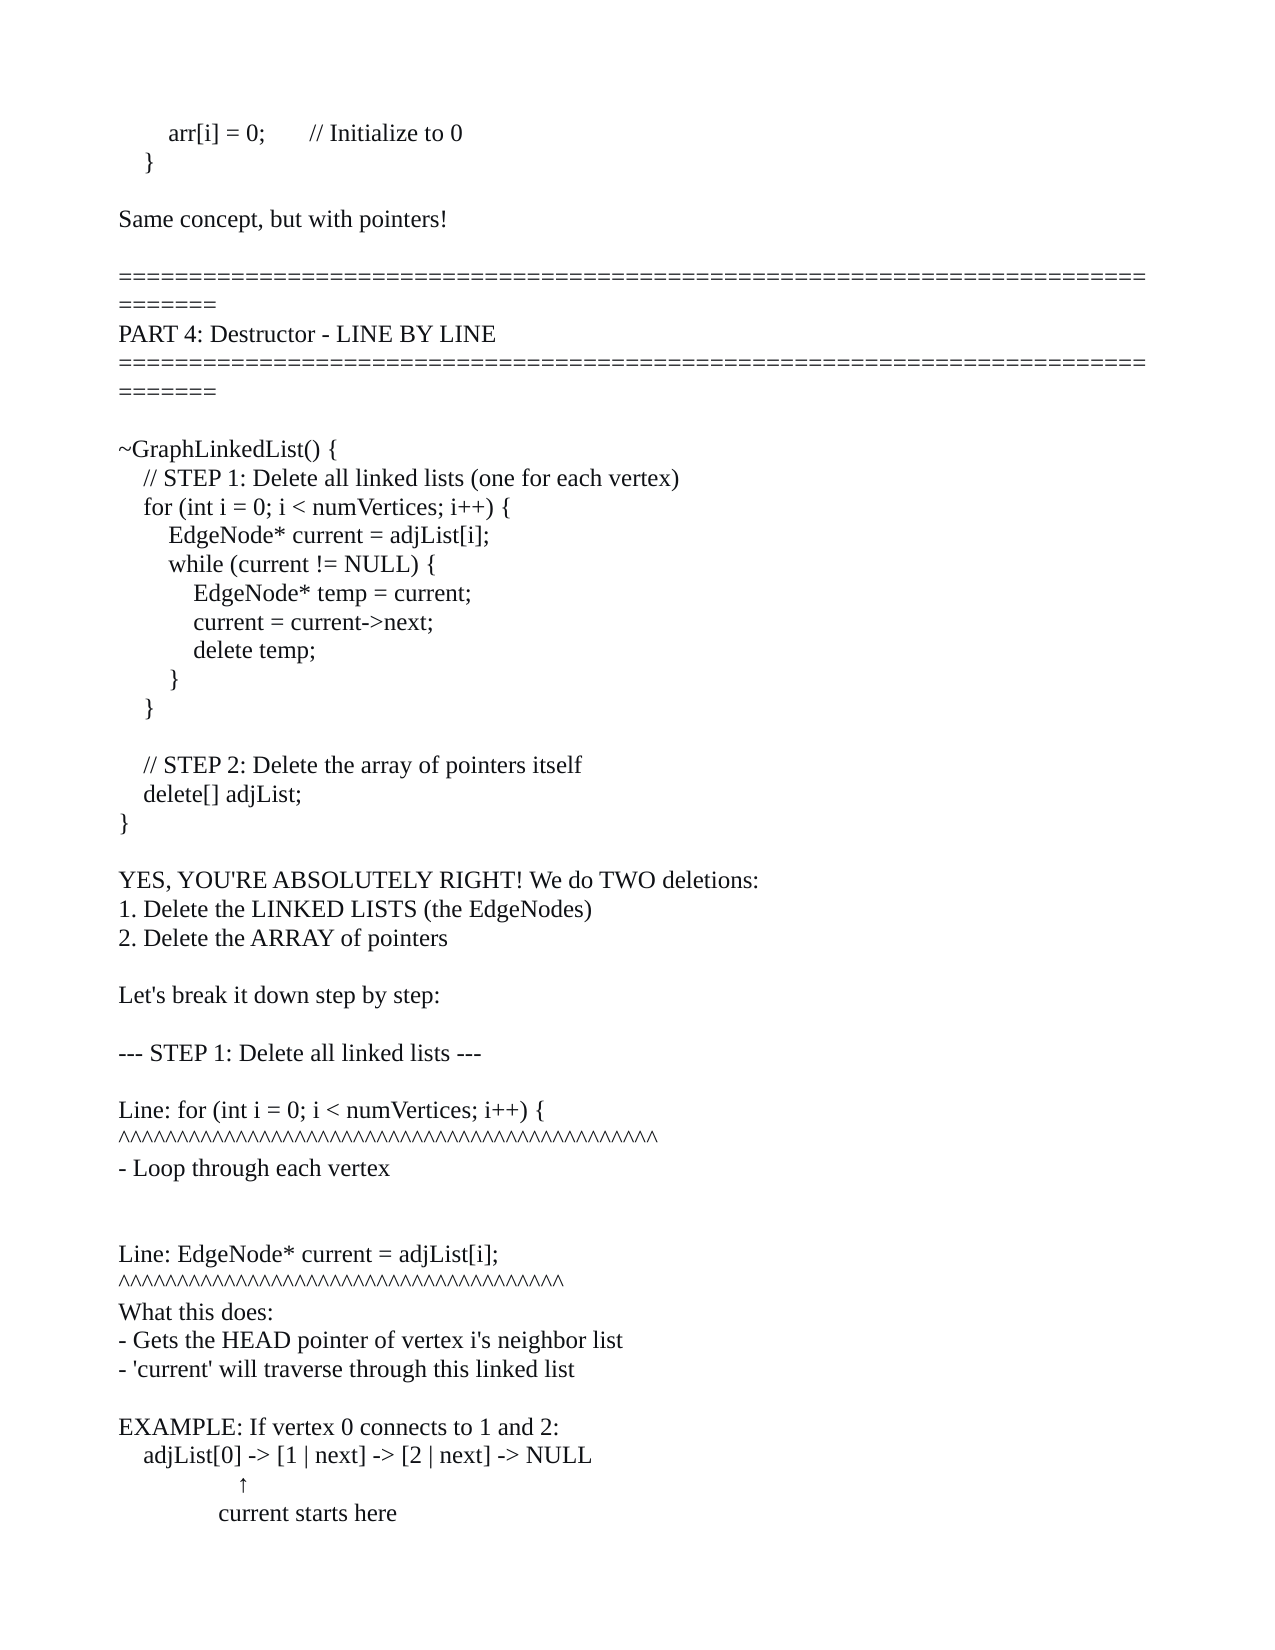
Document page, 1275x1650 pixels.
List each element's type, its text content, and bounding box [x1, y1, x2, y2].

text EXAMPLE: If vertex 0 connects to 1 and 2: [118, 1412, 1157, 1441]
text delete[] adjList; [118, 779, 1157, 808]
text } [118, 147, 1157, 176]
text ================================================================================ [118, 348, 1157, 406]
text ↑ [118, 1469, 1157, 1498]
text PART 4: Destructor - LINE BY LINE [118, 319, 1157, 348]
text current = current->next; [118, 607, 1157, 636]
text ^^^^^^^^^^^^^^^^^^^^^^^^^^^^^^^^^^^^^^ [118, 1268, 1157, 1297]
text for (int i = 0; i < numVertices; i++) { [118, 492, 1157, 521]
text EdgeNode* current = adjList[i]; [118, 521, 1157, 549]
text 2. Delete the ARRAY of pointers [118, 923, 1157, 952]
text What this does: [118, 1297, 1157, 1326]
text Let's break it down step by step: [118, 981, 1157, 1009]
text } [118, 664, 1157, 693]
text 1. Delete the LINKED LISTS (the EdgeNodes) [118, 894, 1157, 923]
text // STEP 1: Delete all linked lists (one for each vertex) [118, 463, 1157, 492]
text Line: for (int i = 0; i < numVertices; i++) { [118, 1096, 1157, 1124]
text current starts here [118, 1498, 1157, 1527]
text --- STEP 1: Delete all linked lists --- [118, 1038, 1157, 1067]
text Same concept, but with pointers! [118, 204, 1157, 233]
text arr[i] = 0; // Initialize to 0 [118, 118, 1157, 147]
text - Loop through each vertex [118, 1153, 1157, 1182]
text EdgeNode* temp = current; [118, 578, 1157, 607]
text } [118, 808, 1157, 837]
text YES, YOU'RE ABSOLUTELY RIGHT! We do TWO deletions: [118, 866, 1157, 894]
text while (current != NULL) { [118, 549, 1157, 578]
text - Gets the HEAD pointer of vertex i's neighbor list [118, 1326, 1157, 1354]
text Line: EdgeNode* current = adjList[i]; [118, 1239, 1157, 1268]
text ^^^^^^^^^^^^^^^^^^^^^^^^^^^^^^^^^^^^^^^^^^^^^^ [118, 1124, 1157, 1153]
text ================================================================================ [118, 262, 1157, 319]
text } [118, 693, 1157, 722]
text - 'current' will traverse through this linked list [118, 1354, 1157, 1383]
text adjList[0] -> [1 | next] -> [2 | next] -> NULL [118, 1441, 1157, 1469]
text // STEP 2: Delete the array of pointers itself [118, 751, 1157, 779]
text delete temp; [118, 636, 1157, 664]
text ~GraphLinkedList() { [118, 434, 1157, 463]
